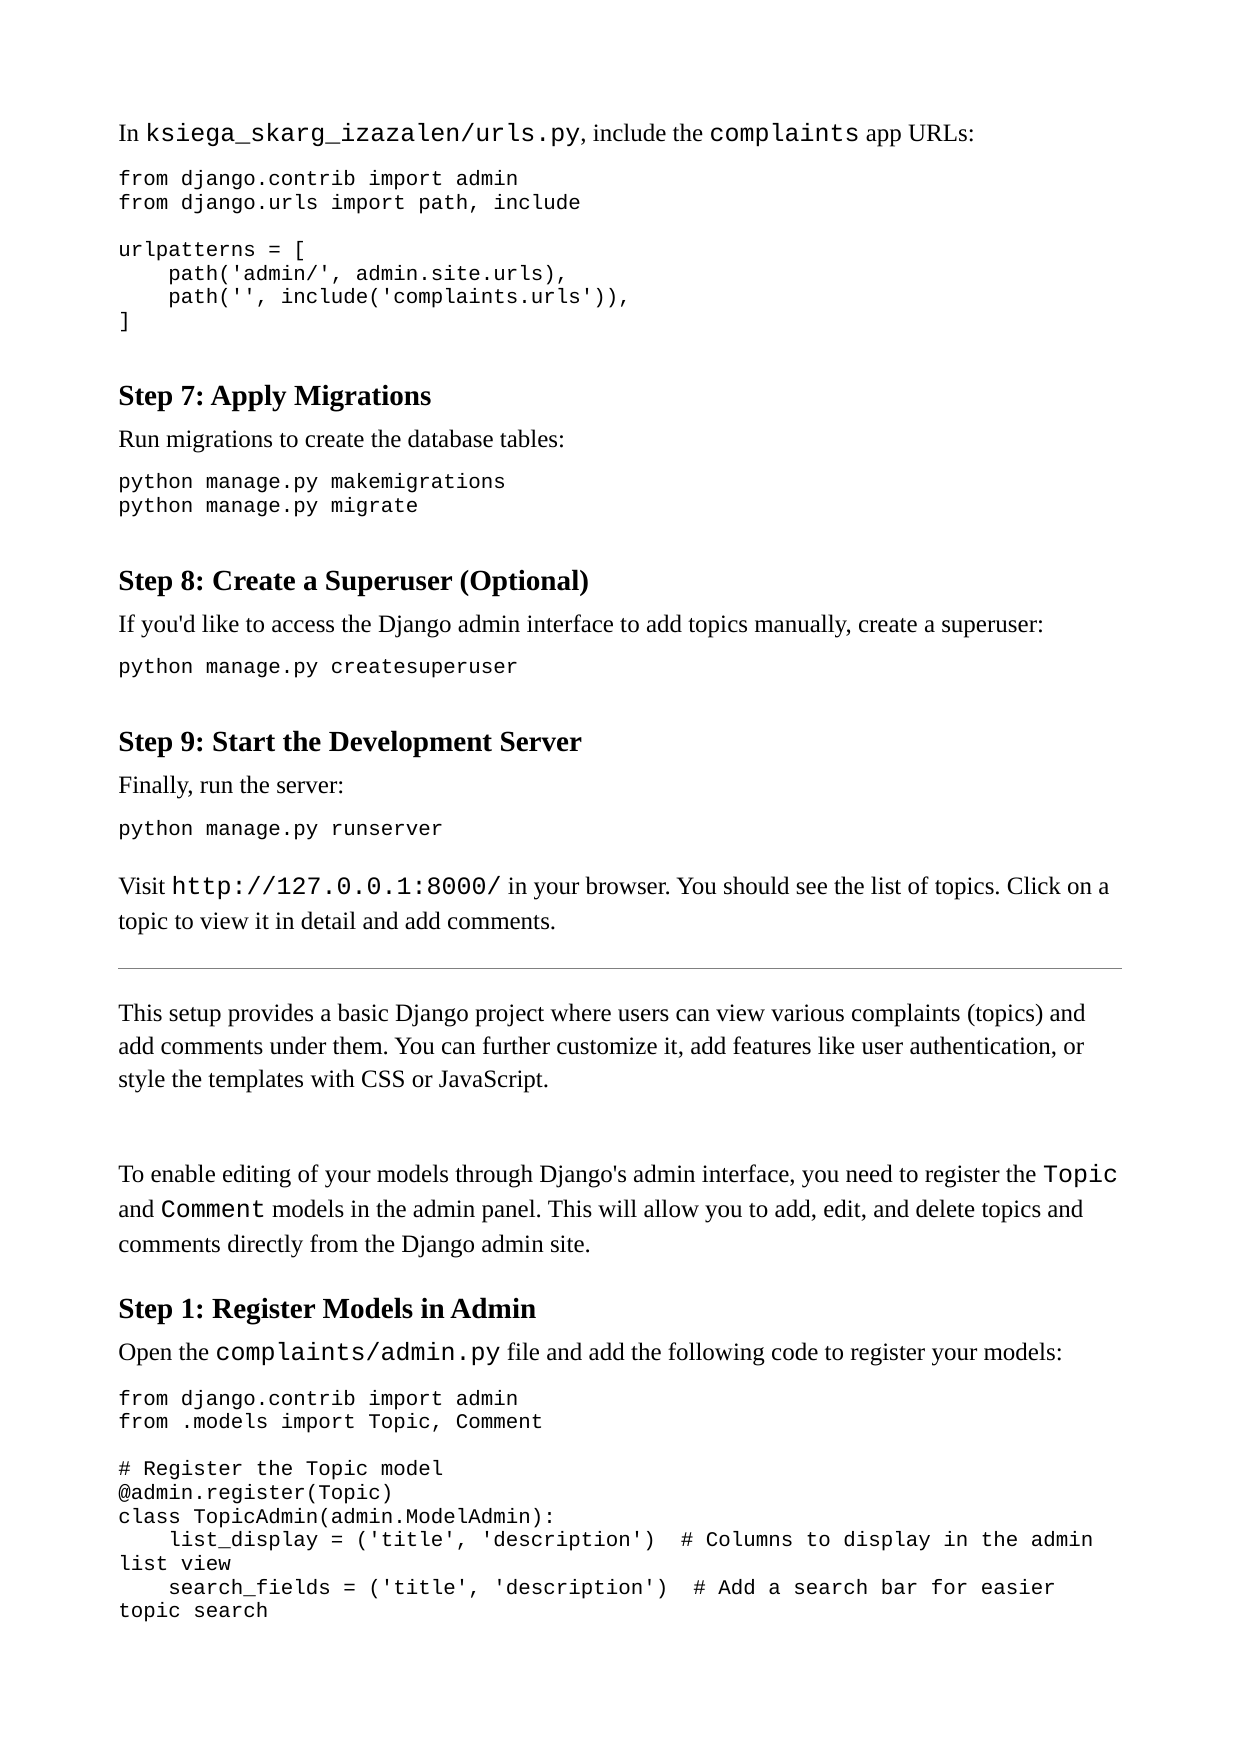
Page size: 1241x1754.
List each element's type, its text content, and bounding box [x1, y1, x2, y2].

text Run migrations to create the database tables: [118, 424, 1122, 452]
text Open the complaints/admin.py file and add the following code to register your models: [118, 1337, 1122, 1368]
text If you'd like to access the Django admin interface to add topics manually, create a superuser: [118, 609, 1122, 637]
text from .models import Topic, Comment [118, 1411, 1122, 1435]
text from django.contrib import admin [118, 1387, 1122, 1411]
text ] [118, 310, 1122, 334]
text # Register the Topic model [118, 1458, 1122, 1482]
text python manage.py makemigrations [118, 471, 1122, 495]
subtitle Step 7: Apply Migrations [118, 378, 1122, 411]
text python manage.py runserver [118, 818, 1122, 841]
text path('', include('complaints.urls')), [118, 286, 1122, 310]
text Visit http://127.0.0.1:8000/ in your browser. You should see the list of topics. Click on a topic to view it in detail and add comments. [118, 871, 1122, 935]
subtitle Step 9: Start the Development Server [118, 724, 1122, 758]
text from django.contrib import admin [118, 168, 1122, 192]
text In ksiega_skarg_izazalen/urls.py, include the complaints app URLs: [118, 118, 1122, 149]
subtitle Step 1: Register Models in Admin [118, 1291, 1122, 1325]
text search_fields = ('title', 'description') # Add a search bar for easier topic search [118, 1577, 1122, 1624]
text This setup provides a basic Django project where users can view various complaints (topics) and add comments under them. You can further customize it, add features like user authentication, or style the templates with CSS or JavaScript. [118, 998, 1122, 1093]
text @admin.register(Topic) [118, 1482, 1122, 1506]
text from django.urls import path, include [118, 192, 1122, 215]
text To enable editing of your models through Django's admin interface, you need to register the Topic and Comment models in the admin panel. This will allow you to add, edit, and delete topics and comments directly from the Django admin site. [118, 1159, 1122, 1258]
text python manage.py migrate [118, 495, 1122, 519]
subtitle Step 8: Create a Superuser (Optional) [118, 563, 1122, 596]
text python manage.py createsuperuser [118, 656, 1122, 680]
text class TopicAdmin(admin.ModelAdmin): [118, 1506, 1122, 1529]
text list_display = ('title', 'description') # Columns to display in the admin list view [118, 1529, 1122, 1577]
text urlpatterns = [ [118, 239, 1122, 263]
text path('admin/', admin.site.urls), [118, 263, 1122, 286]
text Finally, run the server: [118, 770, 1122, 799]
